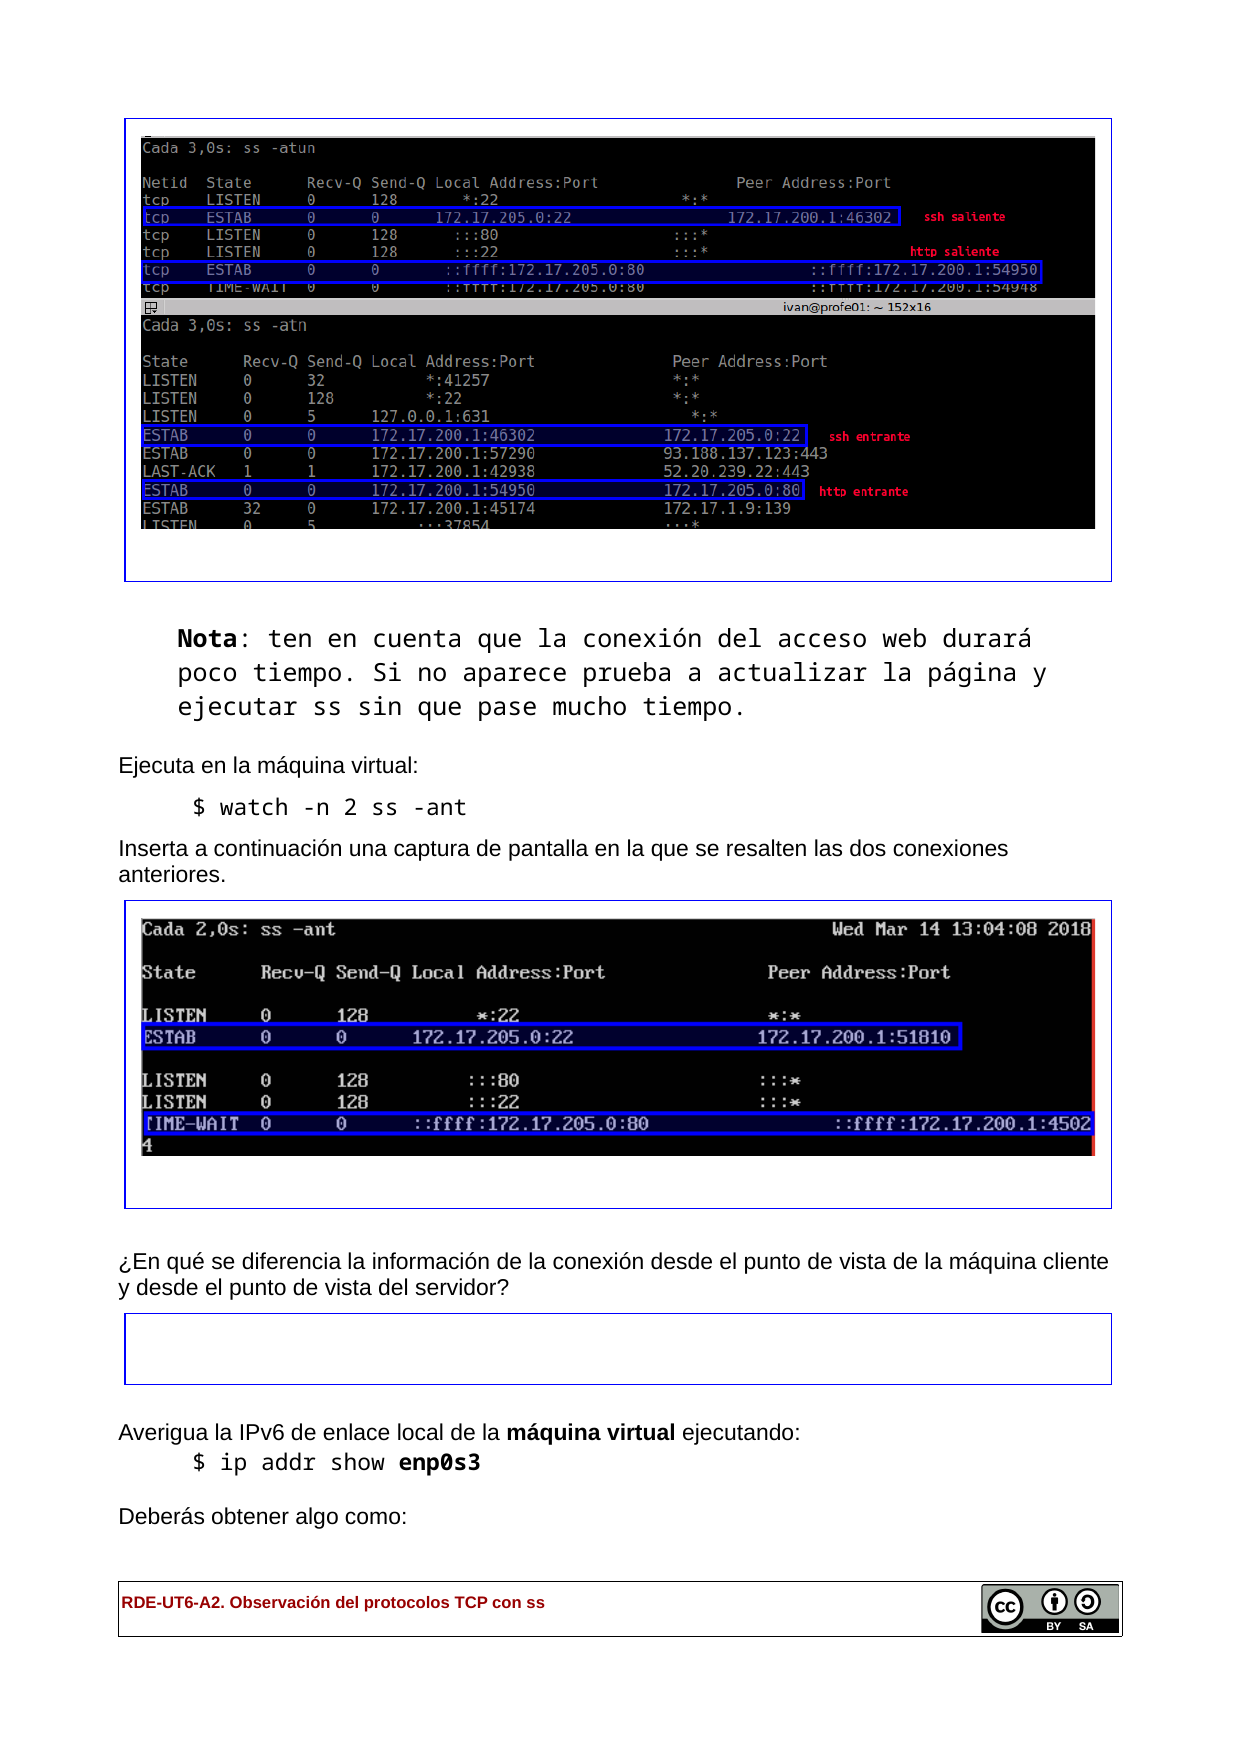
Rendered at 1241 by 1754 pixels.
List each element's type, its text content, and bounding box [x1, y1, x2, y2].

text $ watch -n 2 ss -ant [192, 791, 1122, 822]
table_header [126, 1314, 1111, 1384]
text Inserta a continuación una captura de pantalla en la que se resalten las dos conexiones anteriores. [118, 835, 1122, 887]
text Deberás obtener algo como: [118, 1503, 1122, 1530]
text Averigua la IPv6 de enlace local de la máquina virtual ejecutando: [118, 1419, 1122, 1446]
text Nota: ten en cuenta que la conexión del acceso web durará poco tiempo. Si no aparece prueba a actualizar la página y ejecutar ss sin que pase mucho tiempo. [177, 621, 1063, 723]
picture [141, 136, 1096, 529]
picture [141, 918, 1096, 1156]
table_header [126, 119, 1111, 581]
text $ ip addr show enp0s3 [118, 1446, 1122, 1477]
picture [981, 1584, 1119, 1633]
text ¿En qué se diferencia la información de la conexión desde el punto de vista de la máquina cliente y desde el punto de vista del servidor? [118, 1248, 1122, 1301]
table_header [126, 901, 1111, 1208]
text Ejecuta en la máquina virtual: [118, 752, 1122, 778]
